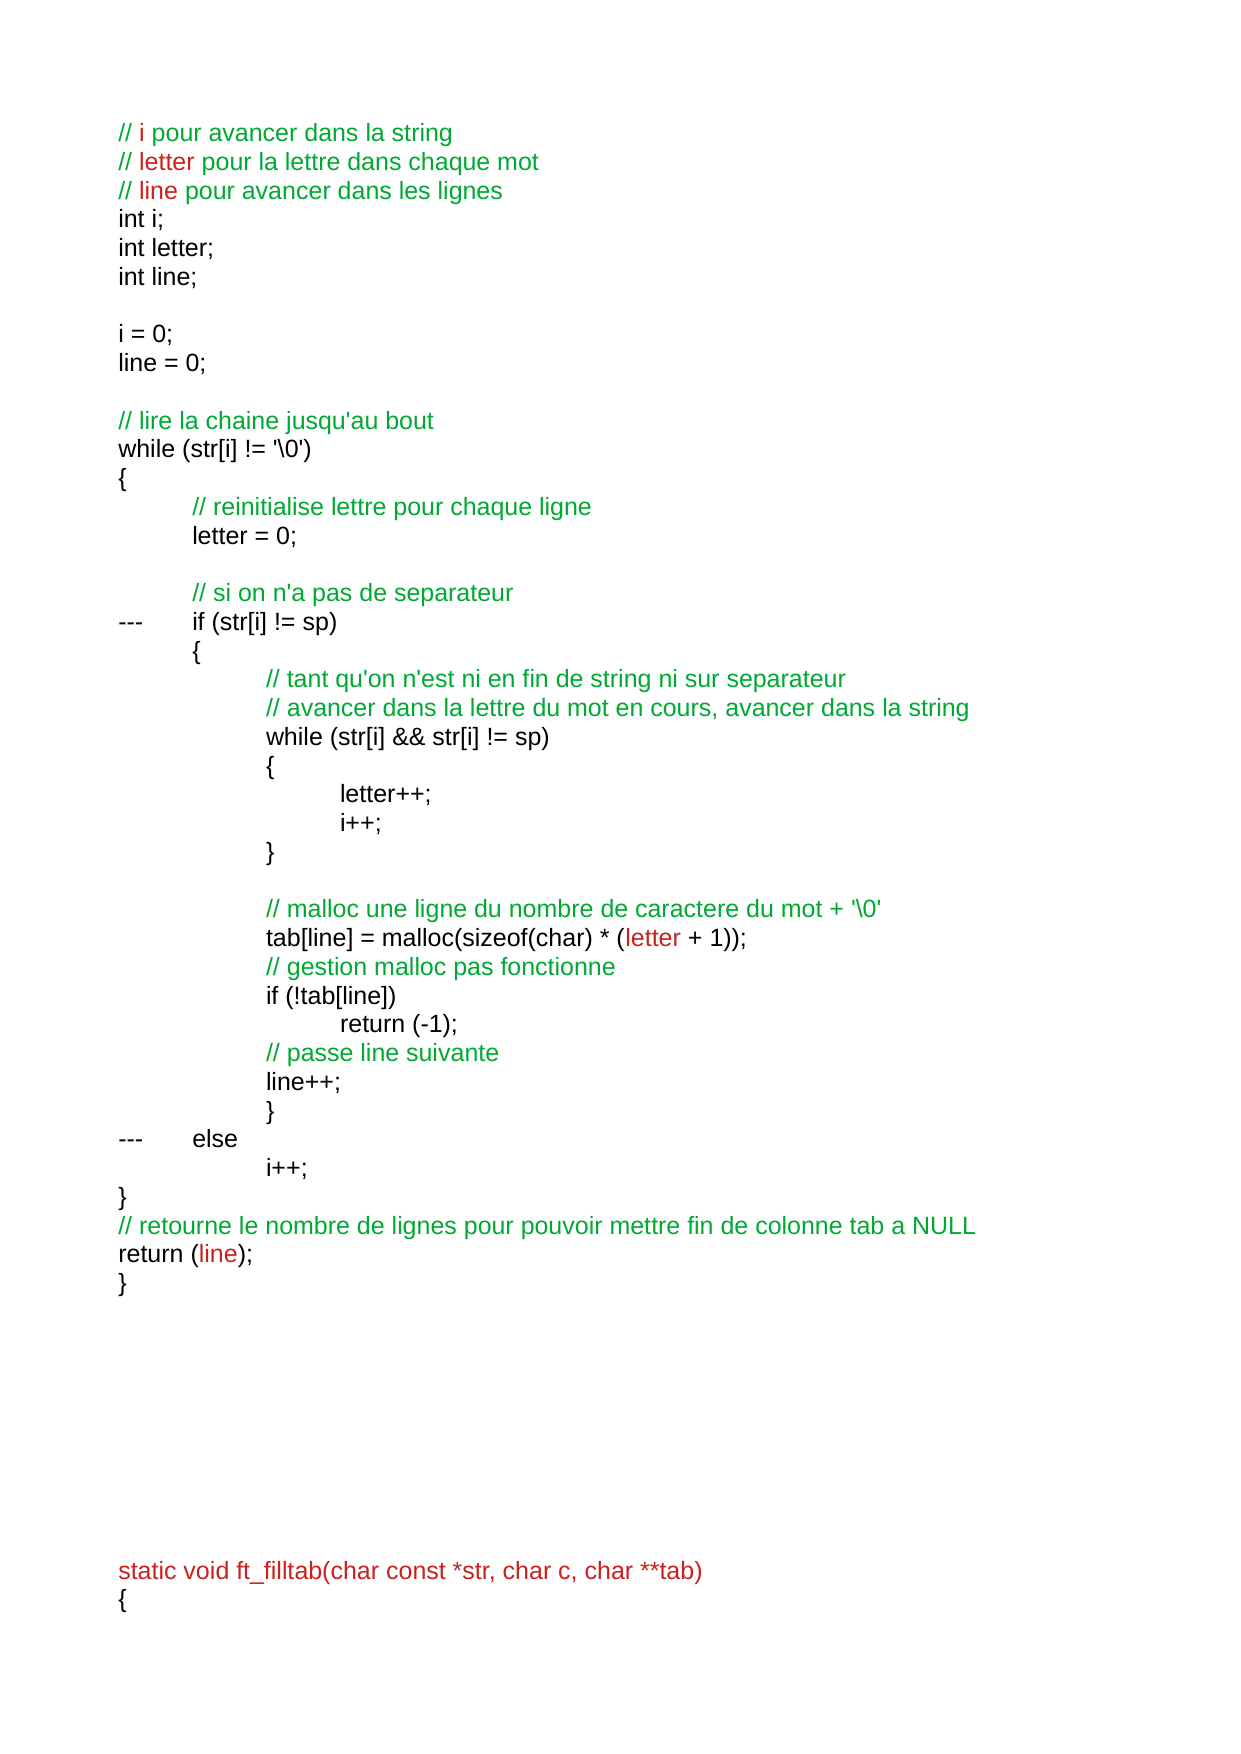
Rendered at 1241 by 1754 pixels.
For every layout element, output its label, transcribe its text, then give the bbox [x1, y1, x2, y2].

text // lire la chaine jusqu'au bout [118, 406, 1122, 434]
text while (str[i] != '\0') [118, 434, 1122, 463]
text line = 0; [118, 348, 1122, 377]
text i = 0; [118, 319, 1122, 348]
text // reinitialise lettre pour chaque ligne [118, 492, 1122, 521]
text } [118, 1182, 1122, 1211]
text } [118, 1268, 1122, 1297]
text i++; [118, 1153, 1122, 1182]
text while (str[i] && str[i] != sp) [118, 722, 1122, 751]
text int line; [118, 262, 1122, 291]
text static void ft_filltab(char const *str, char c, char **tab) [118, 1556, 1122, 1584]
text --- else [118, 1124, 1122, 1153]
text if (!tab[line]) [118, 981, 1122, 1009]
text line++; [118, 1067, 1122, 1096]
text // gestion malloc pas fonctionne [118, 952, 1122, 981]
text letter = 0; [118, 521, 1122, 549]
text // i pour avancer dans la string [118, 118, 1122, 147]
text { [118, 463, 1122, 492]
text } [118, 1096, 1122, 1124]
text // retourne le nombre de lignes pour pouvoir mettre fin de colonne tab a NULL [118, 1211, 1122, 1239]
text int i; [118, 204, 1122, 233]
text { [118, 636, 1122, 664]
text int letter; [118, 233, 1122, 262]
text letter++; [118, 779, 1122, 808]
text // tant qu'on n'est ni en fin de string ni sur separateur [118, 664, 1122, 693]
text // avancer dans la lettre du mot en cours, avancer dans la string [118, 693, 1122, 722]
text return (line); [118, 1239, 1122, 1268]
text i++; [118, 808, 1122, 837]
text { [118, 751, 1122, 779]
text // line pour avancer dans les lignes [118, 176, 1122, 204]
text } [118, 837, 1122, 866]
text // malloc une ligne du nombre de caractere du mot + '\0' [118, 894, 1122, 923]
text // passe line suivante [118, 1038, 1122, 1067]
text { [118, 1584, 1122, 1613]
text --- if (str[i] != sp) [118, 607, 1122, 636]
text // si on n'a pas de separateur [118, 578, 1122, 607]
text // letter pour la lettre dans chaque mot [118, 147, 1122, 176]
text return (-1); [118, 1009, 1122, 1038]
text tab[line] = malloc(sizeof(char) * (letter + 1)); [118, 923, 1122, 952]
